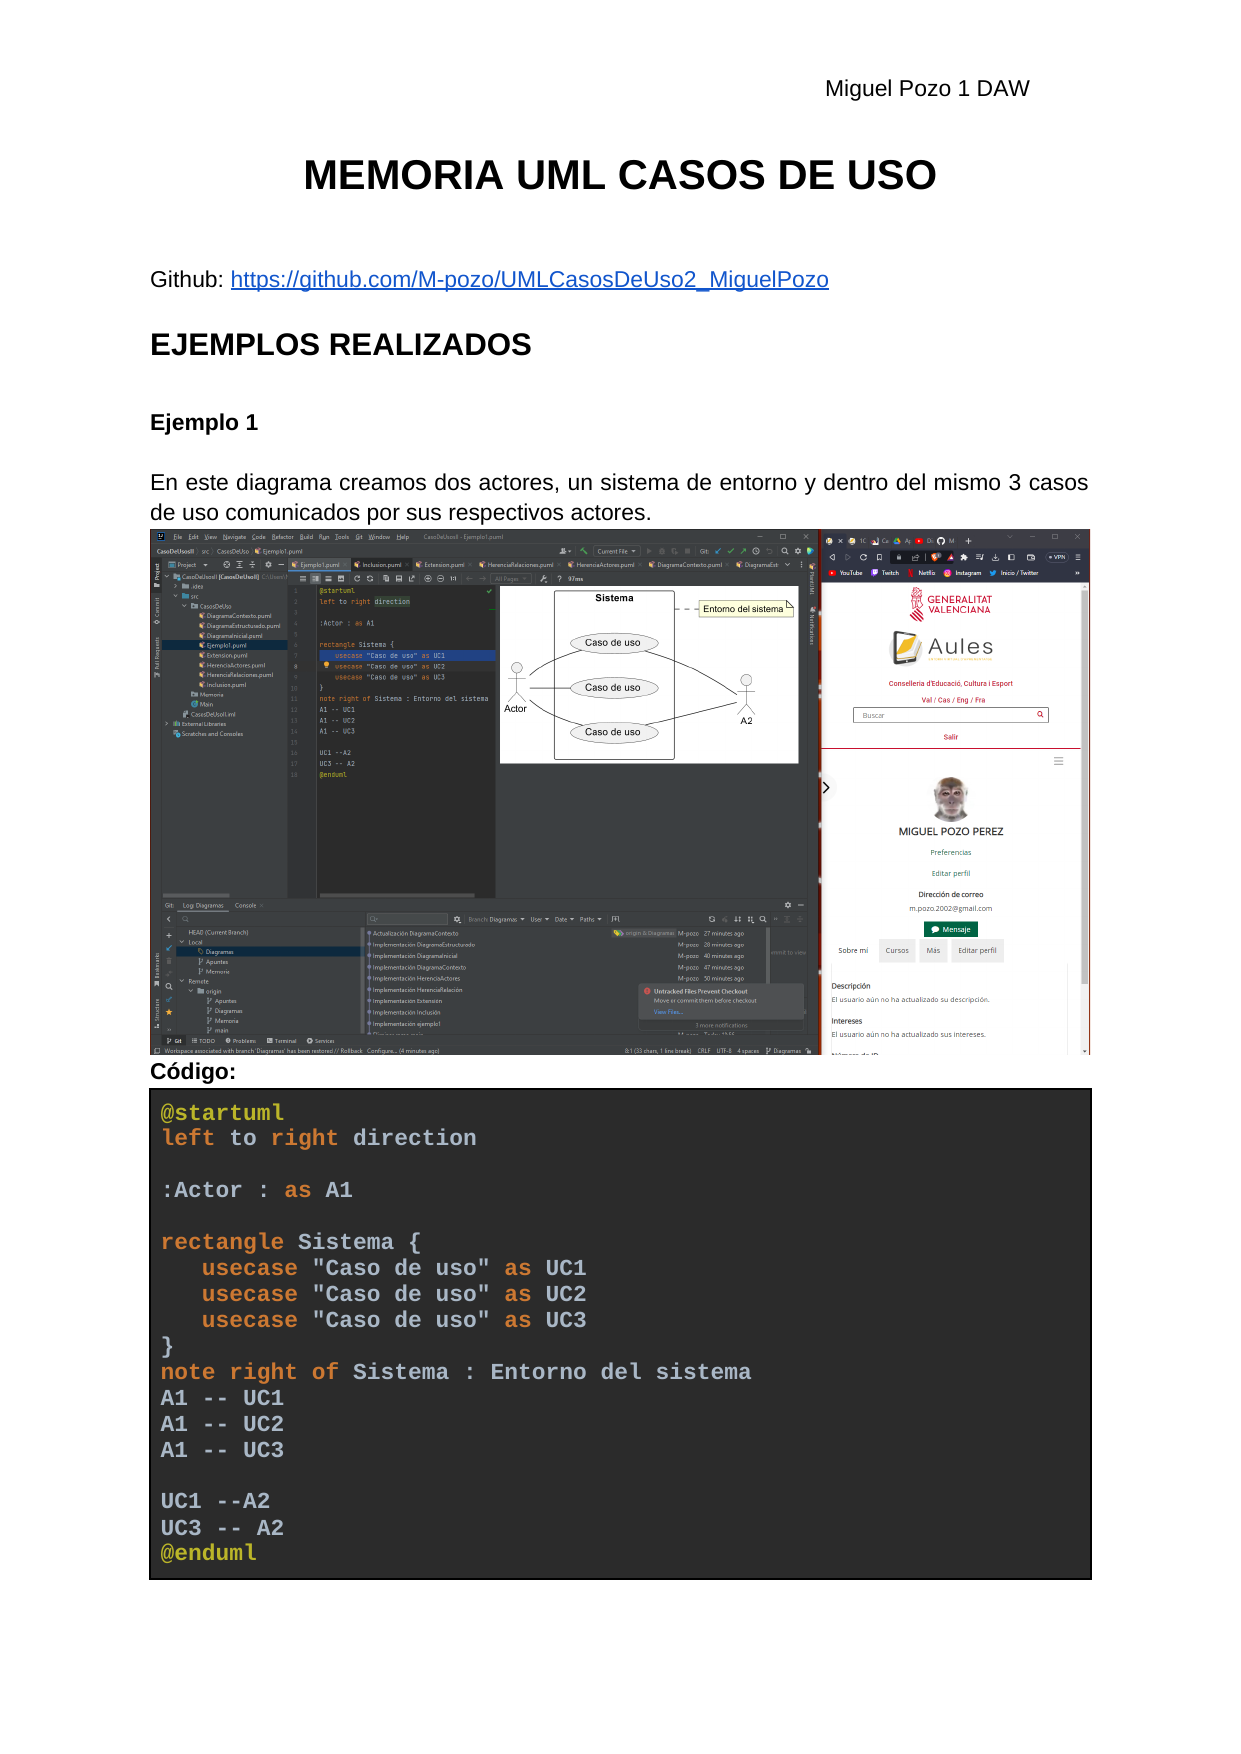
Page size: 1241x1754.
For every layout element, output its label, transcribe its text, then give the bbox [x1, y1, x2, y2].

table_header @startuml left to right direction :Actor : as A1 rectangle Sistema { usecase "Caso de uso" as UC1 usecase "Caso de uso" as UC2 usecase "Caso de uso" as UC3 } note right of Sistema : Entorno del sistema A1 -- UC1 A1 -- UC2 A1 -- UC3 UC1 --A2 UC3 -- A2 @enduml [151, 1090, 1090, 1578]
text EJEMPLOS REALIZADOS [150, 326, 1090, 362]
text MEMORIA UML CASOS DE USO [150, 150, 1090, 198]
picture [150, 529, 1091, 1055]
text En este diagrama creamos dos actores, un sistema de entorno y dentro del mismo 3 casos de uso comunicados por sus respectivos actores. [150, 469, 1090, 525]
text Github: https://github.com/M-pozo/UMLCasosDeUso2_MiguelPozo [150, 266, 1090, 292]
text Ejemplo 1 [150, 408, 1090, 435]
text Código: [150, 1058, 1090, 1084]
